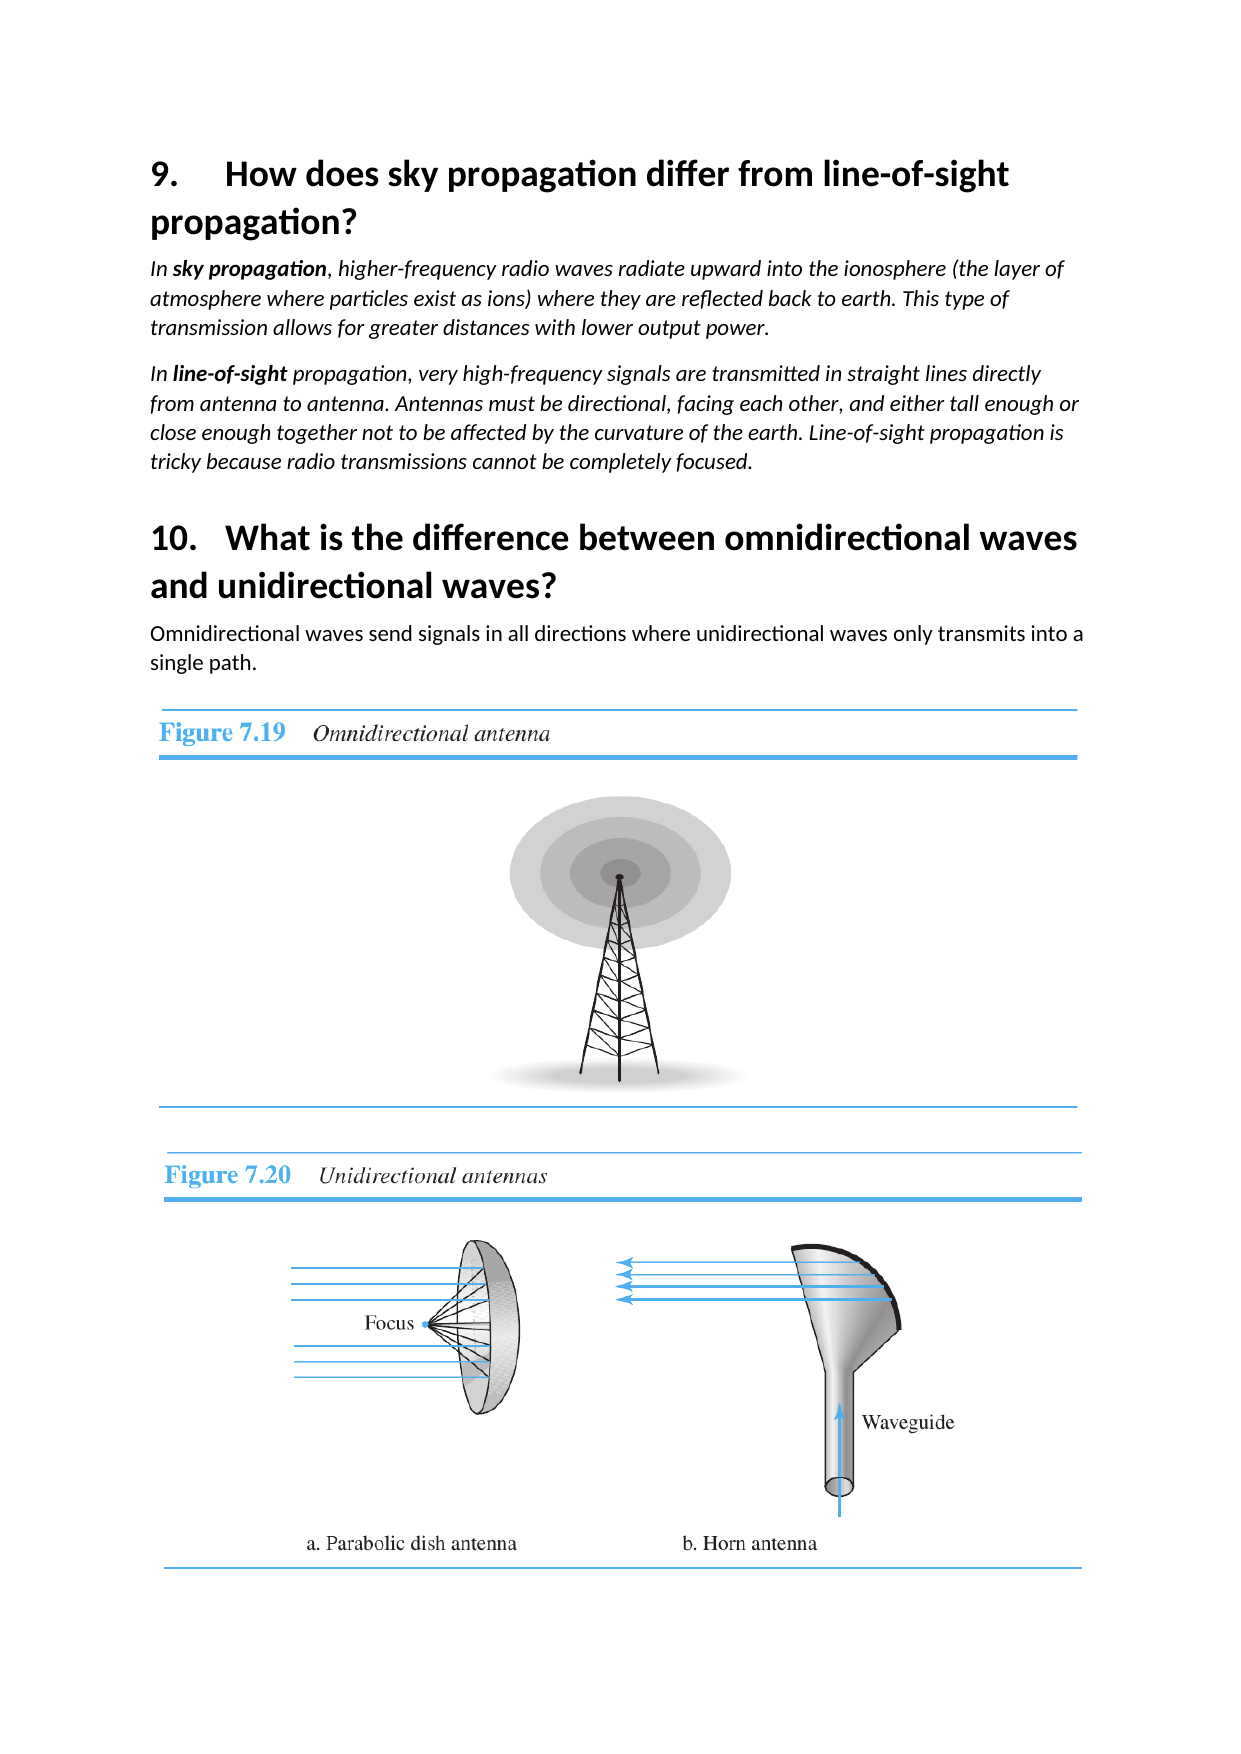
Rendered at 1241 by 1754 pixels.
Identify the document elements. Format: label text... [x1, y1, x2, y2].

picture [150, 694, 1091, 1117]
subtitle How does sky propagation differ from line-of-sight propagation? [150, 150, 1090, 244]
text Omnidirectional waves send signals in all directions where unidirectional waves only transmits into a single path. [150, 619, 1090, 676]
text In sky propagation, higher-frequency radio waves radiate upward into the ionosphere (the layer of atmosphere where particles exist as ions) where they are reflected back to earth. This type of transmission allows for greater distances with lower output power. [150, 254, 1090, 341]
picture [150, 1140, 1091, 1579]
text In line-of-sight propagation, very high-frequency signals are transmitted in straight lines directly from antenna to antenna. Antennas must be directional, facing each other, and either tall enough or close enough together not to be affected by the curvature of the earth. Line-of-sight propagation is tricky because radio transmissions cannot be completely focused. [150, 359, 1090, 476]
subtitle What is the difference between omnidirectional waves and unidirectional waves? [150, 514, 1090, 608]
